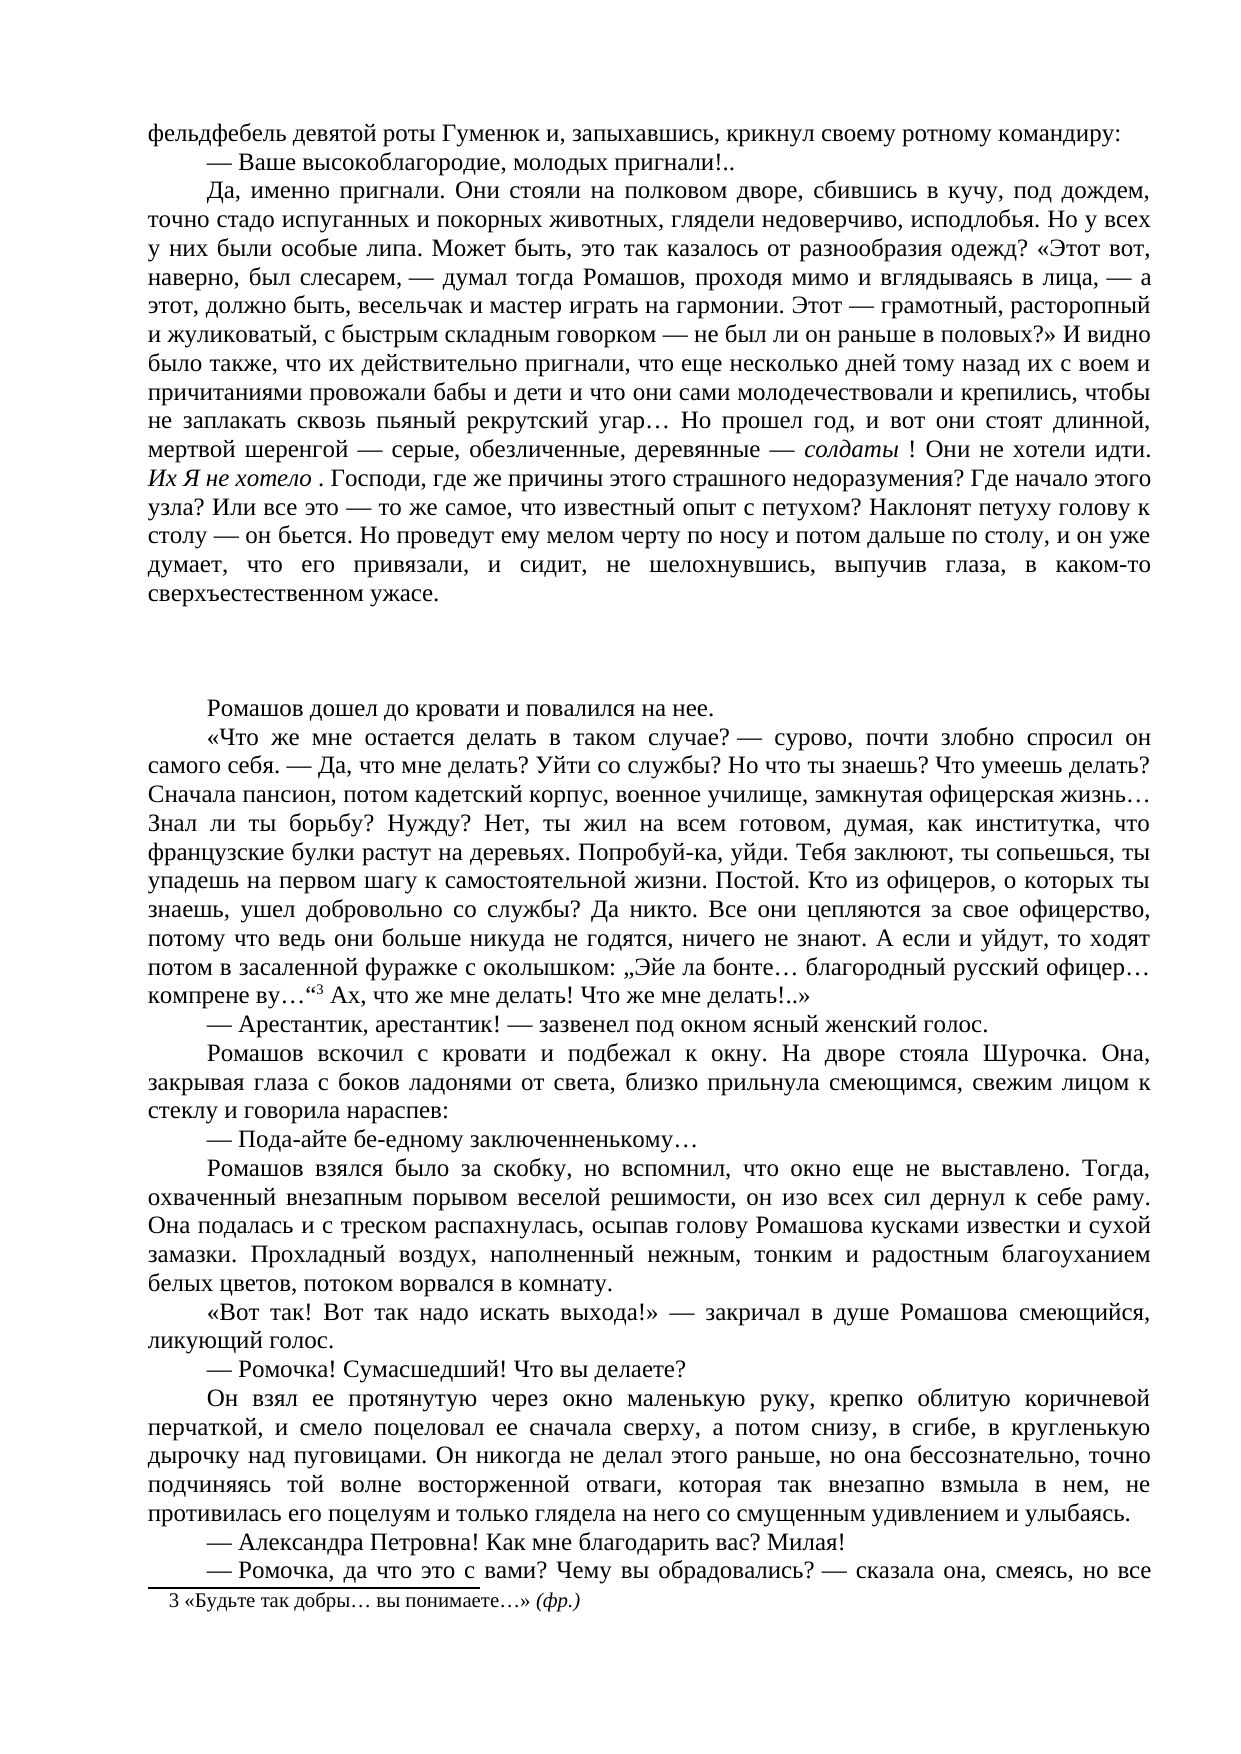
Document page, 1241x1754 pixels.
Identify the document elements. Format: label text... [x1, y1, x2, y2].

text — Пода-айте бе-едному заключенненькому… [148, 1124, 1152, 1153]
text Ромашов вскочил с кровати и подбежал к окну. На дворе стояла Шурочка. Она, закрывая глаза с боков ладонями от света, близко прильнула смеющимся, свежим лицом к стеклу и говорила нараспев: [148, 1038, 1152, 1124]
text «Будьте так добры… вы понимаете…» (фр.) [148, 1588, 1152, 1612]
text Ромашов дошел до кровати и повалился на нее. [148, 693, 1152, 722]
text «Вот так! Вот так надо искать выхода!» — закричал в душе Ромашова смеющийся, ликующий голос. [148, 1297, 1152, 1354]
text — Александра Петровна! Как мне благодарить вас? Милая! [148, 1527, 1152, 1556]
text фельдфебель девятой роты Гуменюк и, запыхавшись, крикнул своему ротному командиру: [148, 118, 1152, 147]
text — Ромочка! Сумасшедший! Что вы делаете? [148, 1354, 1152, 1383]
text Ромашов взялся было за скобку, но вспомнил, что окно еще не выставлено. Тогда, охваченный внезапным порывом веселой решимости, он изо всех сил дернул к себе раму. Она подалась и с треском распахнулась, осыпав голову Ромашова кусками известки и сухой замазки. Прохладный воздух, наполненный нежным, тонким и радостным благоуханием белых цветов, потоком ворвался в комнату. [148, 1153, 1152, 1297]
text — Ваше высокоблагородие, молодых пригнали!.. [148, 147, 1152, 176]
text — Ромочка, да что это с вами? Чему вы обрадовались? — сказала она, смеясь, но все [148, 1556, 1152, 1584]
text — Арестантик, арестантик! — зазвенел под окном ясный женский голос. [148, 1009, 1152, 1038]
text «Что же мне остается делать в таком случае? — сурово, почти злобно спросил он самого себя. — Да, что мне делать? Уйти со службы? Но что ты знаешь? Что умеешь делать? Сначала пансион, потом кадетский корпус, военное училище, замкнутая офицерская жизнь… Знал ли ты борьбу? Нужду? Нет, ты жил на всем готовом, думая, как институтка, что французские булки растут на деревьях. Попробуй-ка, уйди. Тебя заклюют, ты сопьешься, ты упадешь на первом шагу к самостоятельной жизни. Постой. Кто из офицеров, о которых ты знаешь, ушел добровольно со службы? Да никто. Все они цепляются за свое офицерство, потому что ведь они больше никуда не годятся, ничего не знают. А если и уйдут, то ходят потом в засаленной фуражке с околышком: „Эйе ла бонте… благородный русский офицер… компрене ву…“ Ах, что же мне делать! Что же мне делать!..» [148, 722, 1152, 1009]
text Он взял ее протянутую через окно маленькую руку, крепко облитую коричневой перчаткой, и смело поцеловал ее сначала сверху, а потом снизу, в сгибе, в кругленькую дырочку над пуговицами. Он никогда не делал этого раньше, но она бессознательно, точно подчиняясь той волне восторженной отваги, которая так внезапно взмыла в нем, не противилась его поцелуям и только глядела на него со смущенным удивлением и улыбаясь. [148, 1383, 1152, 1527]
text Да, именно пригнали. Они стояли на полковом дворе, сбившись в кучу, под дождем, точно стадо испуганных и покорных животных, глядели недоверчиво, исподлобья. Но у всех у них были особые липа. Может быть, это так казалось от разнообразия одежд? «Этот вот, наверно, был слесарем, — думал тогда Ромашов, проходя мимо и вглядываясь в лица, — а этот, должно быть, весельчак и мастер играть на гармонии. Этот — грамотный, расторопный и жуликоватый, с быстрым складным говорком — не был ли он раньше в половых?» И видно было также, что их действительно пригнали, что еще несколько дней тому назад их с воем и причитаниями провожали бабы и дети и что они сами молодечествовали и крепились, чтобы не заплакать сквозь пьяный рекрутский угар… Но прошел год, и вот они стоят длинной, мертвой шеренгой — серые, обезличенные, деревянные — солдаты ! Они не хотели идти. Их Я не хотело . Господи, где же причины этого страшного недоразумения? Где начало этого узла? Или все это — то же самое, что известный опыт с петухом? Наклонят петуху голову к столу — он бьется. Но проведут ему мелом черту по носу и потом дальше по столу, и он уже думает, что его привязали, и сидит, не шелохнувшись, выпучив глаза, в каком-то сверхъестественном ужасе. [148, 176, 1152, 607]
